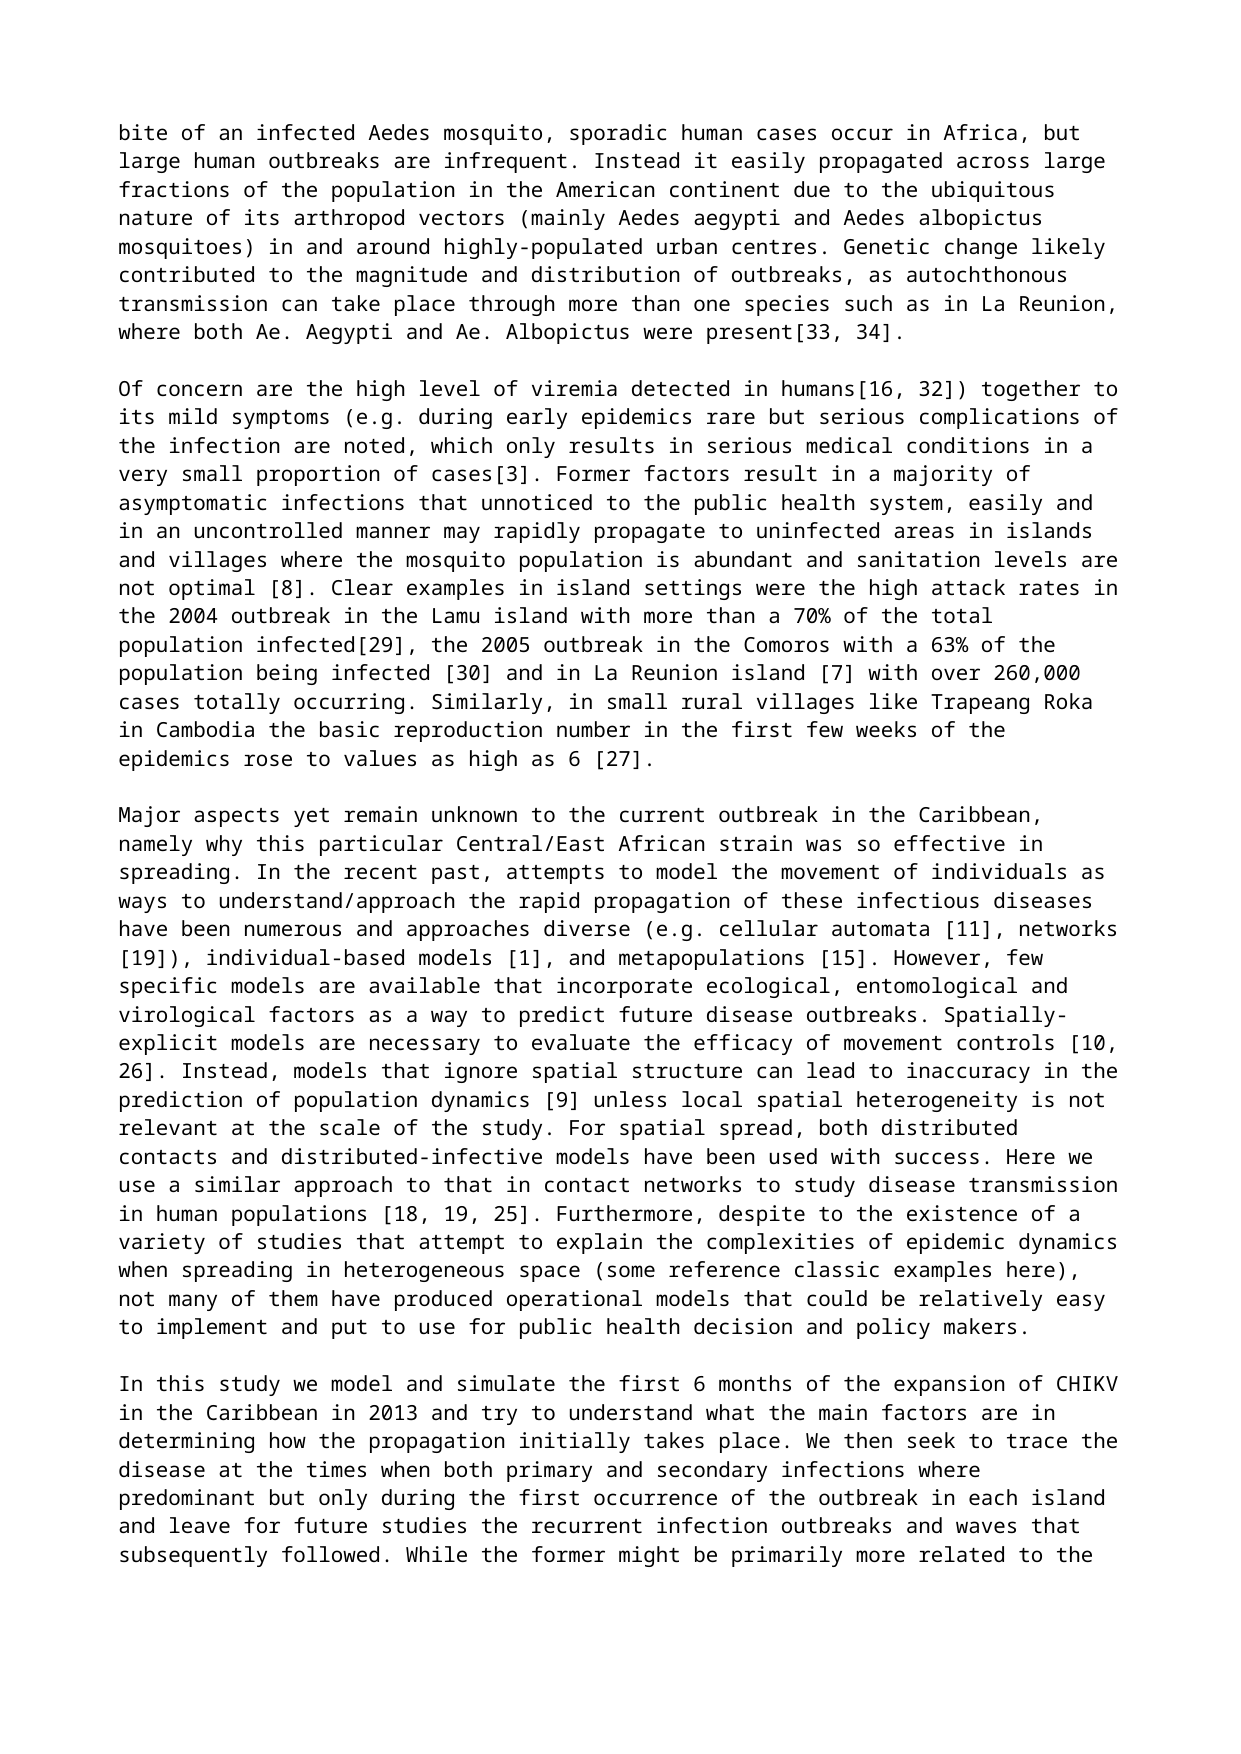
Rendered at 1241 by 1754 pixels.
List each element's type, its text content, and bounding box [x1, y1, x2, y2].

text Major aspects yet remain unknown to the current outbreak in the Caribbean, namely why this particular Central/East African strain was so effective in spreading. In the recent past, attempts to model the movement of individuals as ways to understand/approach the rapid propagation of these infectious diseases have been numerous and approaches diverse (e.g. cellular automata [11], networks [19]), individual-based models [1], and metapopulations [15]. However, few specific models are available that incorporate ecological, entomological and virological factors as a way to predict future disease outbreaks. Spatially-explicit models are necessary to evaluate the efficacy of movement controls [10, 26]. Instead, models that ignore spatial structure can lead to inaccuracy in the prediction of population dynamics [9] unless local spatial heterogeneity is not relevant at the scale of the study. For spatial spread, both distributed contacts and distributed-infective models have been used with success. Here we use a similar approach to that in contact networks to study disease transmission in human populations [18, 19, 25]. Furthermore, despite to the existence of a variety of studies that attempt to explain the complexities of epidemic dynamics when spreading in heterogeneous space (some reference classic examples here), not many of them have produced operational models that could be relatively easy to implement and put to use for public health decision and policy makers. [118, 801, 1122, 1341]
text bite of an infected Aedes mosquito, sporadic human cases occur in Africa, but large human outbreaks are infrequent. Instead it easily propagated across large fractions of the population in the American continent due to the ubiquitous nature of its arthropod vectors (mainly Aedes aegypti and Aedes albopictus mosquitoes) in and around highly-populated urban centres. Genetic change likely contributed to the magnitude and distribution of outbreaks, as autochthonous transmission can take place through more than one species such as in La Reunion, where both Ae. Aegypti and Ae. Albopictus were present[33, 34]. [118, 118, 1122, 346]
text In this study we model and simulate the first 6 months of the expansion of CHIKV in the Caribbean in 2013 and try to understand what the main factors are in determining how the propagation initially takes place. We then seek to trace the disease at the times when both primary and secondary infections where predominant but only during the first occurrence of the outbreak in each island and leave for future studies the recurrent infection outbreaks and waves that subsequently followed. While the former might be primarily more related to the [118, 1369, 1122, 1568]
text Of concern are the high level of viremia detected in humans[16, 32]) together to its mild symptoms (e.g. during early epidemics rare but serious complications of the infection are noted, which only results in serious medical conditions in a very small proportion of cases[3]. Former factors result in a majority of asymptomatic infections that unnoticed to the public health system, easily and in an uncontrolled manner may rapidly propagate to uninfected areas in islands and villages where the mosquito population is abundant and sanitation levels are not optimal [8]. Clear examples in island settings were the high attack rates in the 2004 outbreak in the Lamu island with more than a 70% of the total population infected[29], the 2005 outbreak in the Comoros with a 63% of the population being infected [30] and in La Reunion island [7] with over 260,000 cases totally occurring. Similarly, in small rural villages like Trapeang Roka in Cambodia the basic reproduction number in the first few weeks of the epidemics rose to values as high as 6 [27]. [118, 374, 1122, 772]
